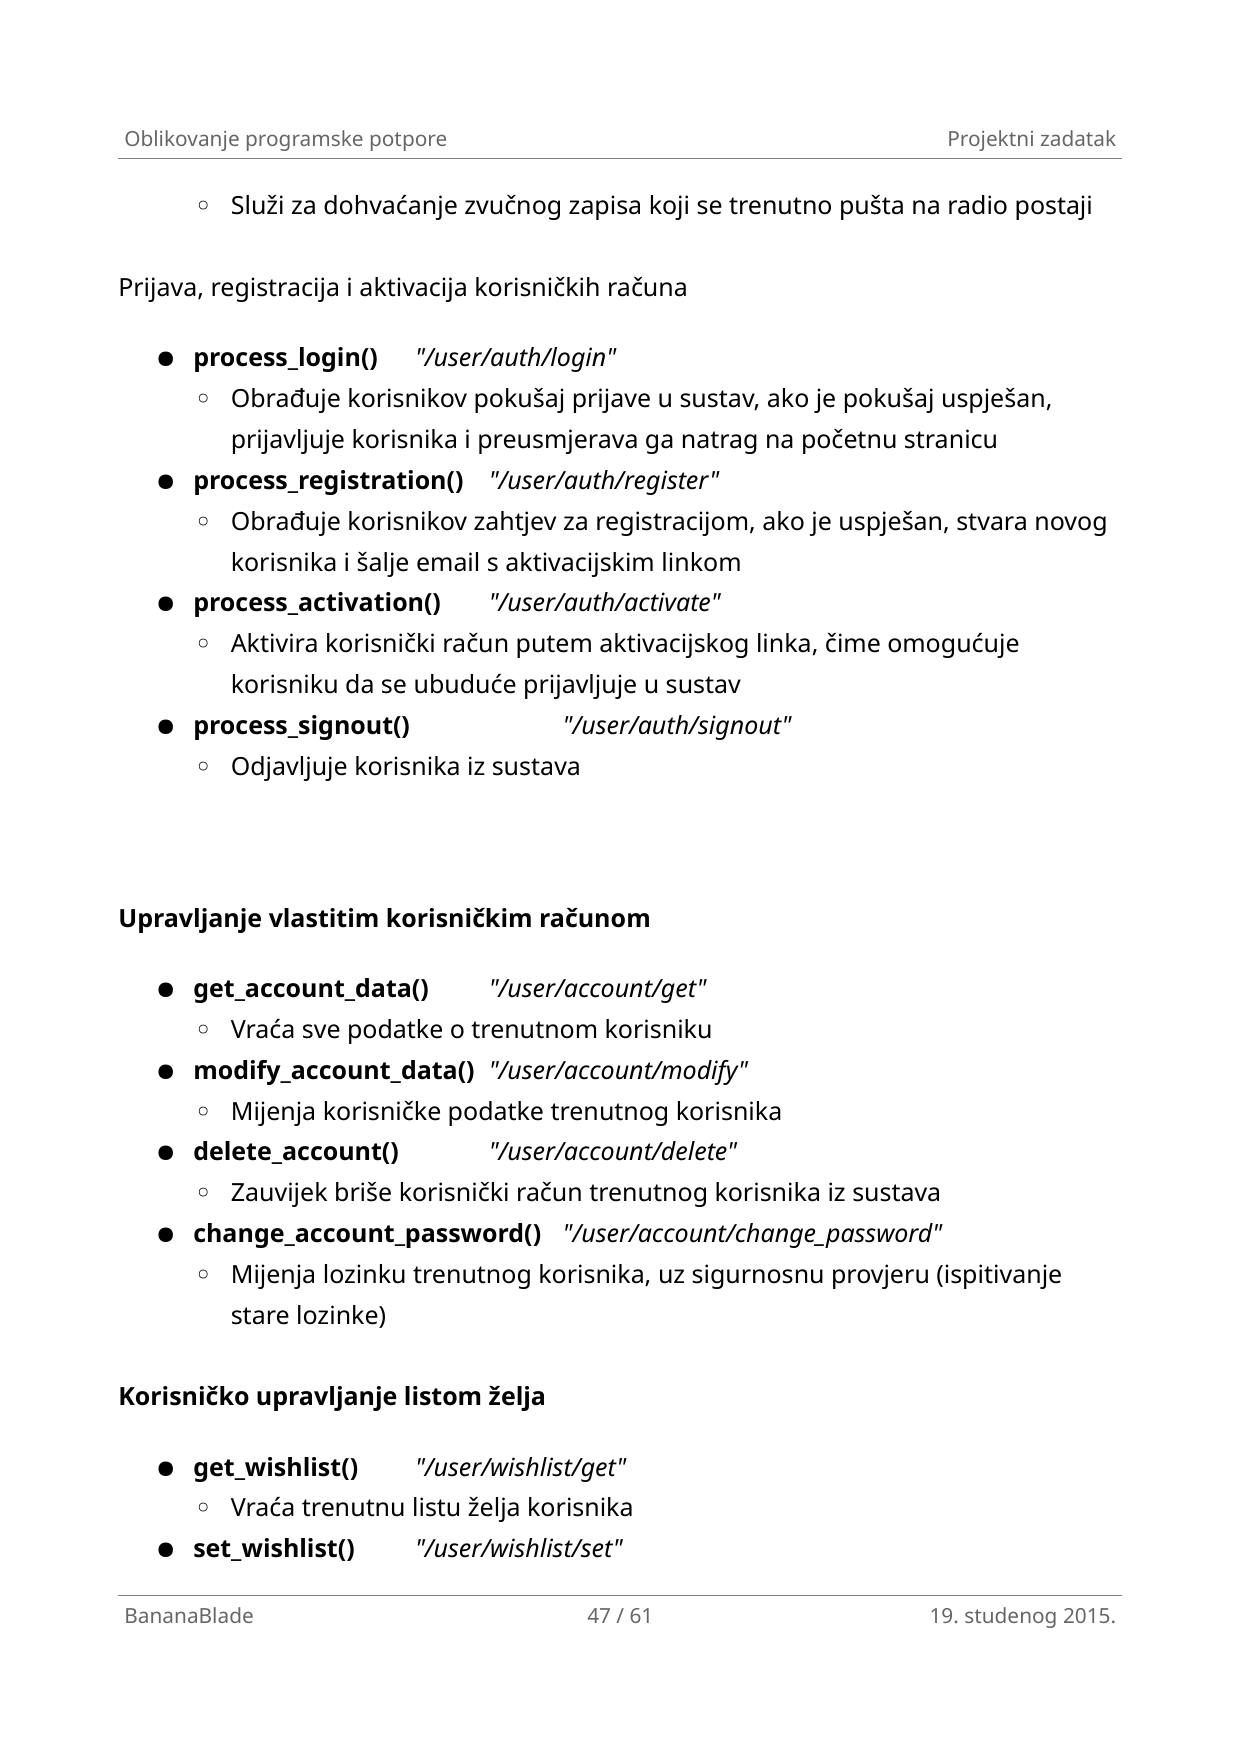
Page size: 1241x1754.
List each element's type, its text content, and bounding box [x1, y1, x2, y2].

list Odjavljuje korisnika iz sustava [193, 748, 1122, 782]
list Vraća sve podatke o trenutnom korisniku [193, 1011, 1122, 1046]
list Vraća trenutnu listu želja korisnika [193, 1490, 1122, 1524]
list Mijenja lozinku trenutnog korisnika, uz sigurnosnu provjeru (ispitivanje stare lozinke) [193, 1256, 1122, 1331]
list Aktivira korisnički račun putem aktivacijskog linka, čime omogućuje korisniku da se ubuduće prijavljuje u sustav [193, 626, 1122, 701]
text Upravljanje vlastitim korisničkim računom [118, 900, 1122, 934]
list process_login() "/user/auth/login" [156, 340, 1122, 374]
list process_signout() "/user/auth/signout" [156, 707, 1122, 742]
list get_wishlist() "/user/wishlist/get" [156, 1449, 1122, 1483]
list get_account_data() "/user/account/get" [156, 971, 1122, 1005]
list change_account_password() "/user/account/change_password" [156, 1216, 1122, 1250]
list process_registration() "/user/auth/register" [156, 462, 1122, 497]
list Obrađuje korisnikov zahtjev za registracijom, ako je uspješan, stvara novog korisnika i šalje email s aktivacijskim linkom [193, 503, 1122, 578]
list Mijenja korisničke podatke trenutnog korisnika [193, 1093, 1122, 1127]
text Prijava, registracija i aktivacija korisničkih računa [118, 270, 1122, 304]
list Obrađuje korisnikov pokušaj prijave u sustav, ako je pokušaj uspješan, prijavljuje korisnika i preusmjerava ga natrag na početnu stranicu [193, 381, 1122, 456]
list process_activation() "/user/auth/activate" [156, 585, 1122, 619]
list Služi za dohvaćanje zvučnog zapisa koji se trenutno pušta na radio postaji [193, 188, 1122, 222]
list set_wishlist() "/user/wishlist/set" [156, 1531, 1122, 1565]
list delete_account() "/user/account/delete" [156, 1134, 1122, 1168]
text Korisničko upravljanje listom želja [118, 1379, 1122, 1413]
list modify_account_data() "/user/account/modify" [156, 1052, 1122, 1086]
list Zauvijek briše korisnički račun trenutnog korisnika iz sustava [193, 1175, 1122, 1209]
